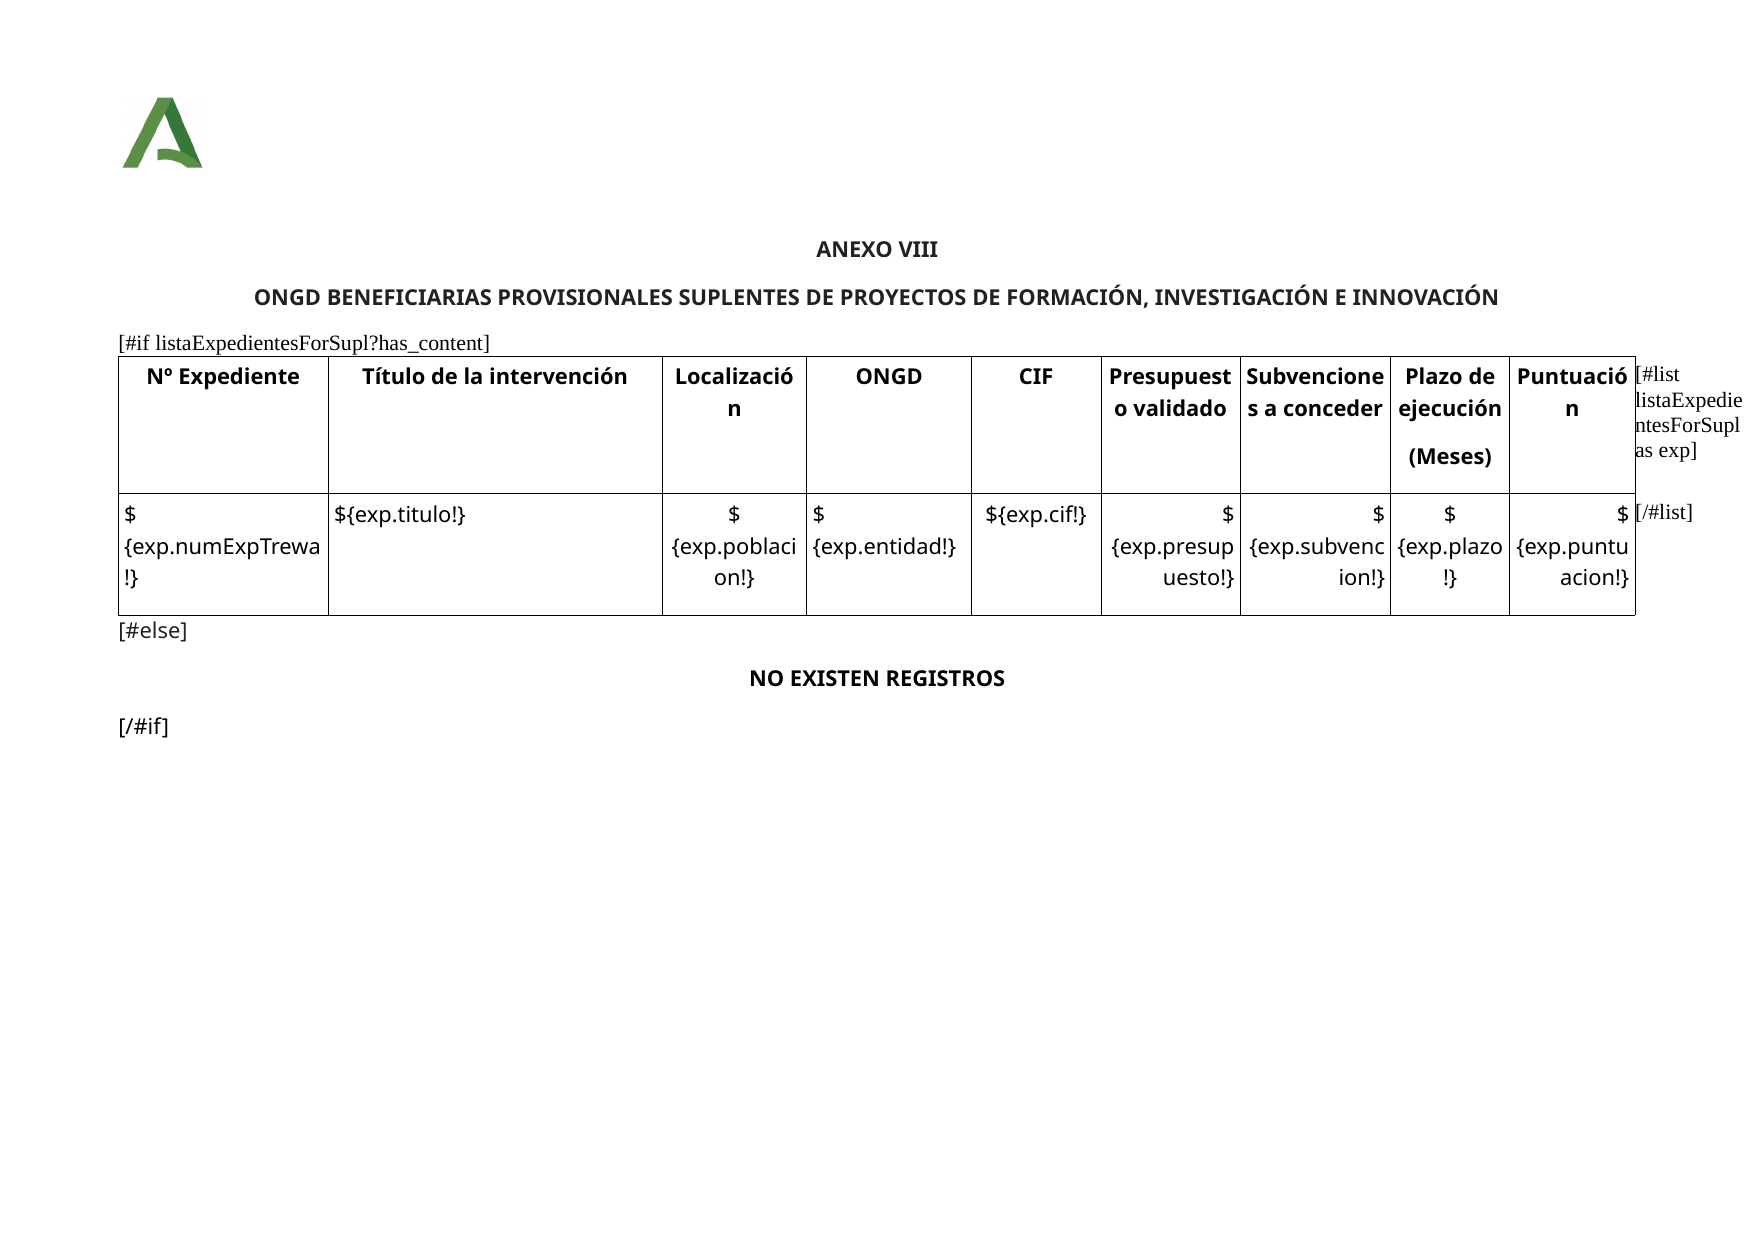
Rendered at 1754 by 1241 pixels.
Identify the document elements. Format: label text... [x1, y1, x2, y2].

table_header Subvenciones a conceder [1241, 357, 1390, 493]
table_header Localización [663, 357, 806, 493]
table_header [#list listaExpedientesForSupl as exp] [1636, 356, 1753, 493]
text [#else] [118, 614, 1636, 644]
table_header ONGD [807, 357, 971, 493]
table_cell ${exp.entidad!} [807, 494, 971, 614]
table_header Título de la intervención [329, 357, 662, 493]
table_cell [/#list] [1636, 493, 1753, 614]
table_cell ${exp.numExpTrewa!} [119, 494, 328, 614]
table_header CIF [972, 357, 1101, 493]
table_cell ${exp.presupuesto!} [1102, 494, 1240, 614]
table_header Presupuesto validado [1102, 357, 1240, 493]
text [/#if] [118, 711, 1636, 741]
table_cell ${exp.cif!} [972, 494, 1101, 614]
table_header Nº Expediente [119, 357, 328, 493]
text [#if listaExpedientesForSupl?has_content] [118, 330, 1636, 356]
table_header Puntuación [1510, 357, 1635, 493]
table_header Plazo de ejecución (Meses) [1391, 357, 1509, 493]
table_cell ${exp.plazo!} [1391, 494, 1509, 614]
table_cell ${exp.poblacion!} [663, 494, 806, 614]
table_cell ${exp.subvencion!} [1241, 494, 1390, 614]
text NO EXISTEN REGISTROS [118, 663, 1636, 693]
text ANEXO VIII [118, 234, 1636, 264]
text ONGD BENEFICIARIAS PROVISIONALES SUPLENTES DE PROYECTOS DE FORMACIÓN, INVESTIGACIÓN E INNOVACIÓN [118, 282, 1636, 312]
table_cell ${exp.titulo!} [329, 494, 662, 614]
table_cell ${exp.puntuacion!} [1510, 494, 1635, 614]
picture [118, 93, 207, 172]
